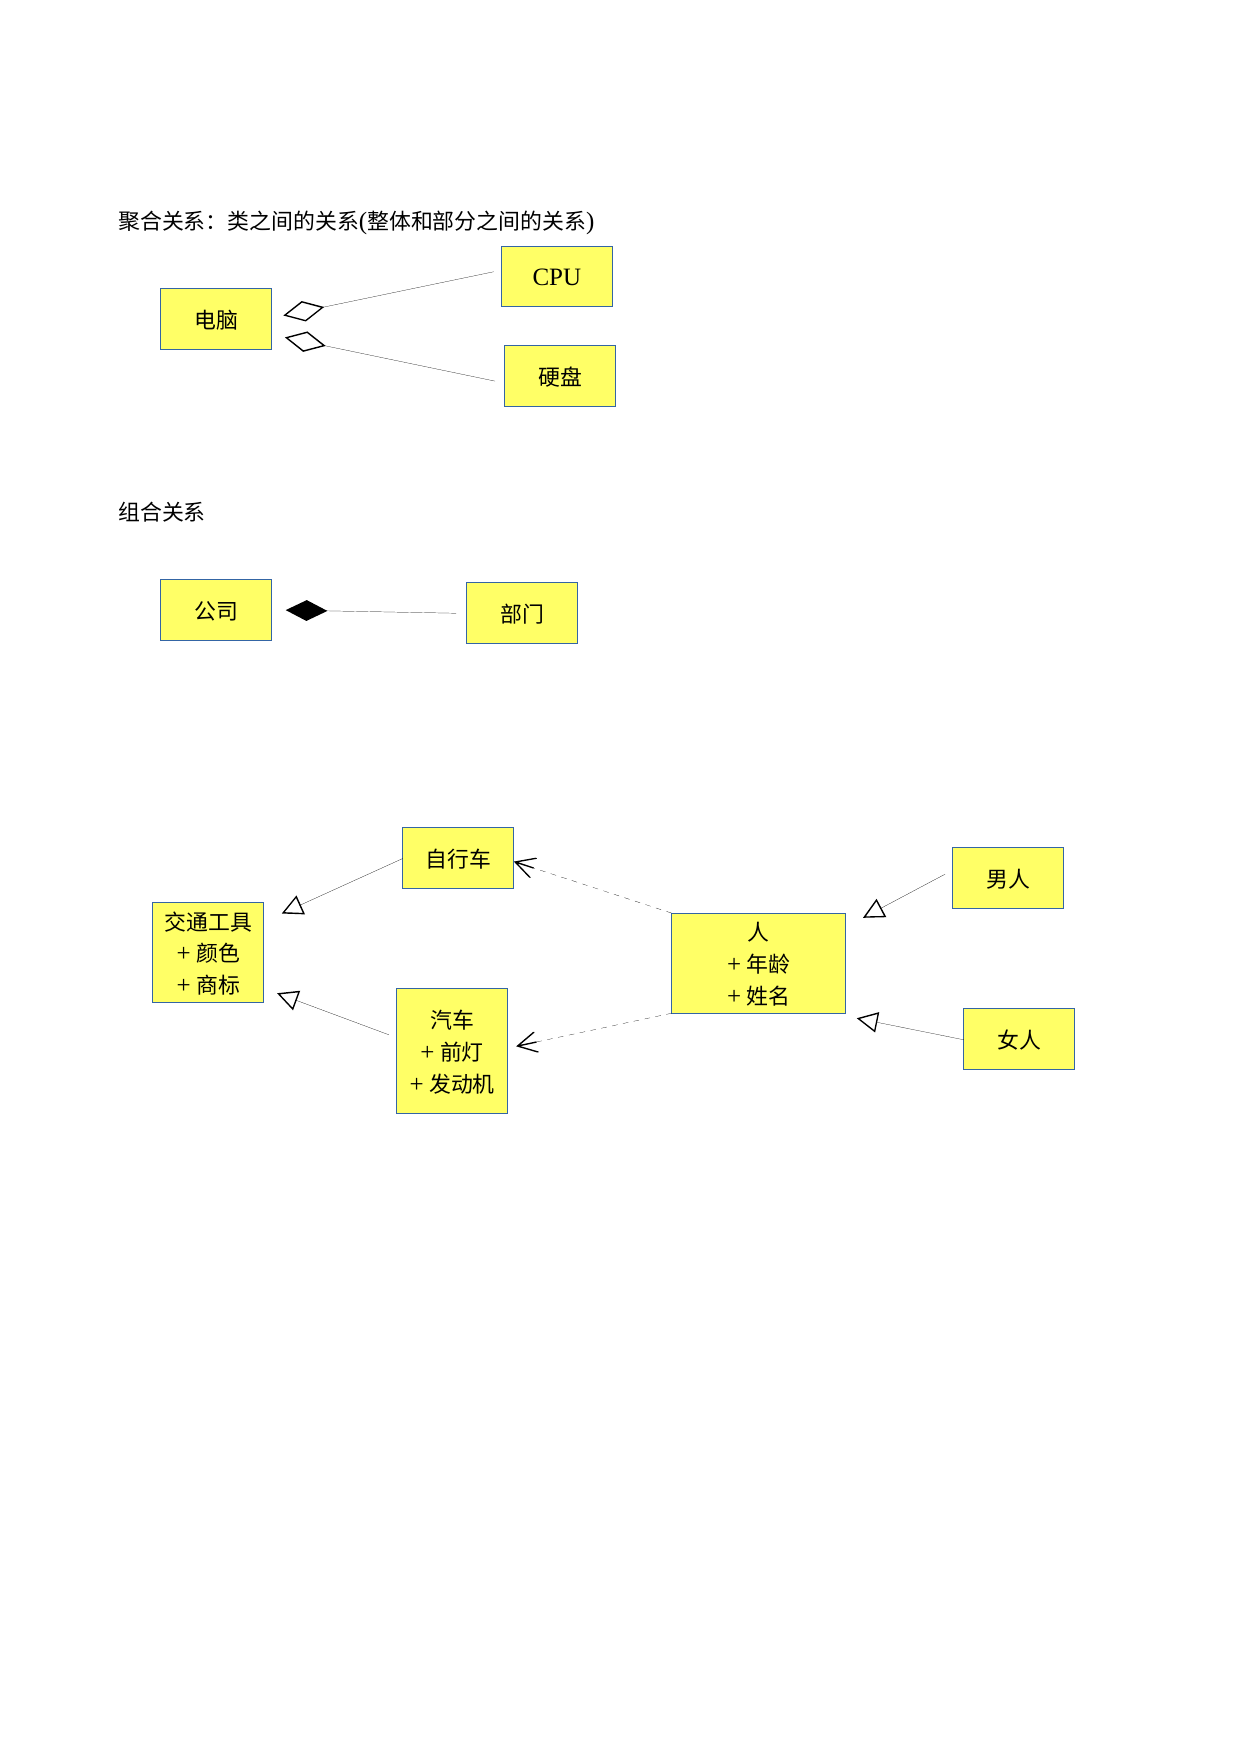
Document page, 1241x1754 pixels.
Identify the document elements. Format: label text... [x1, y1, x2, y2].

text 聚合关系：类之间的关系(整体和部分之间的关系) [118, 204, 1122, 236]
text 组合关系 [118, 495, 1122, 526]
